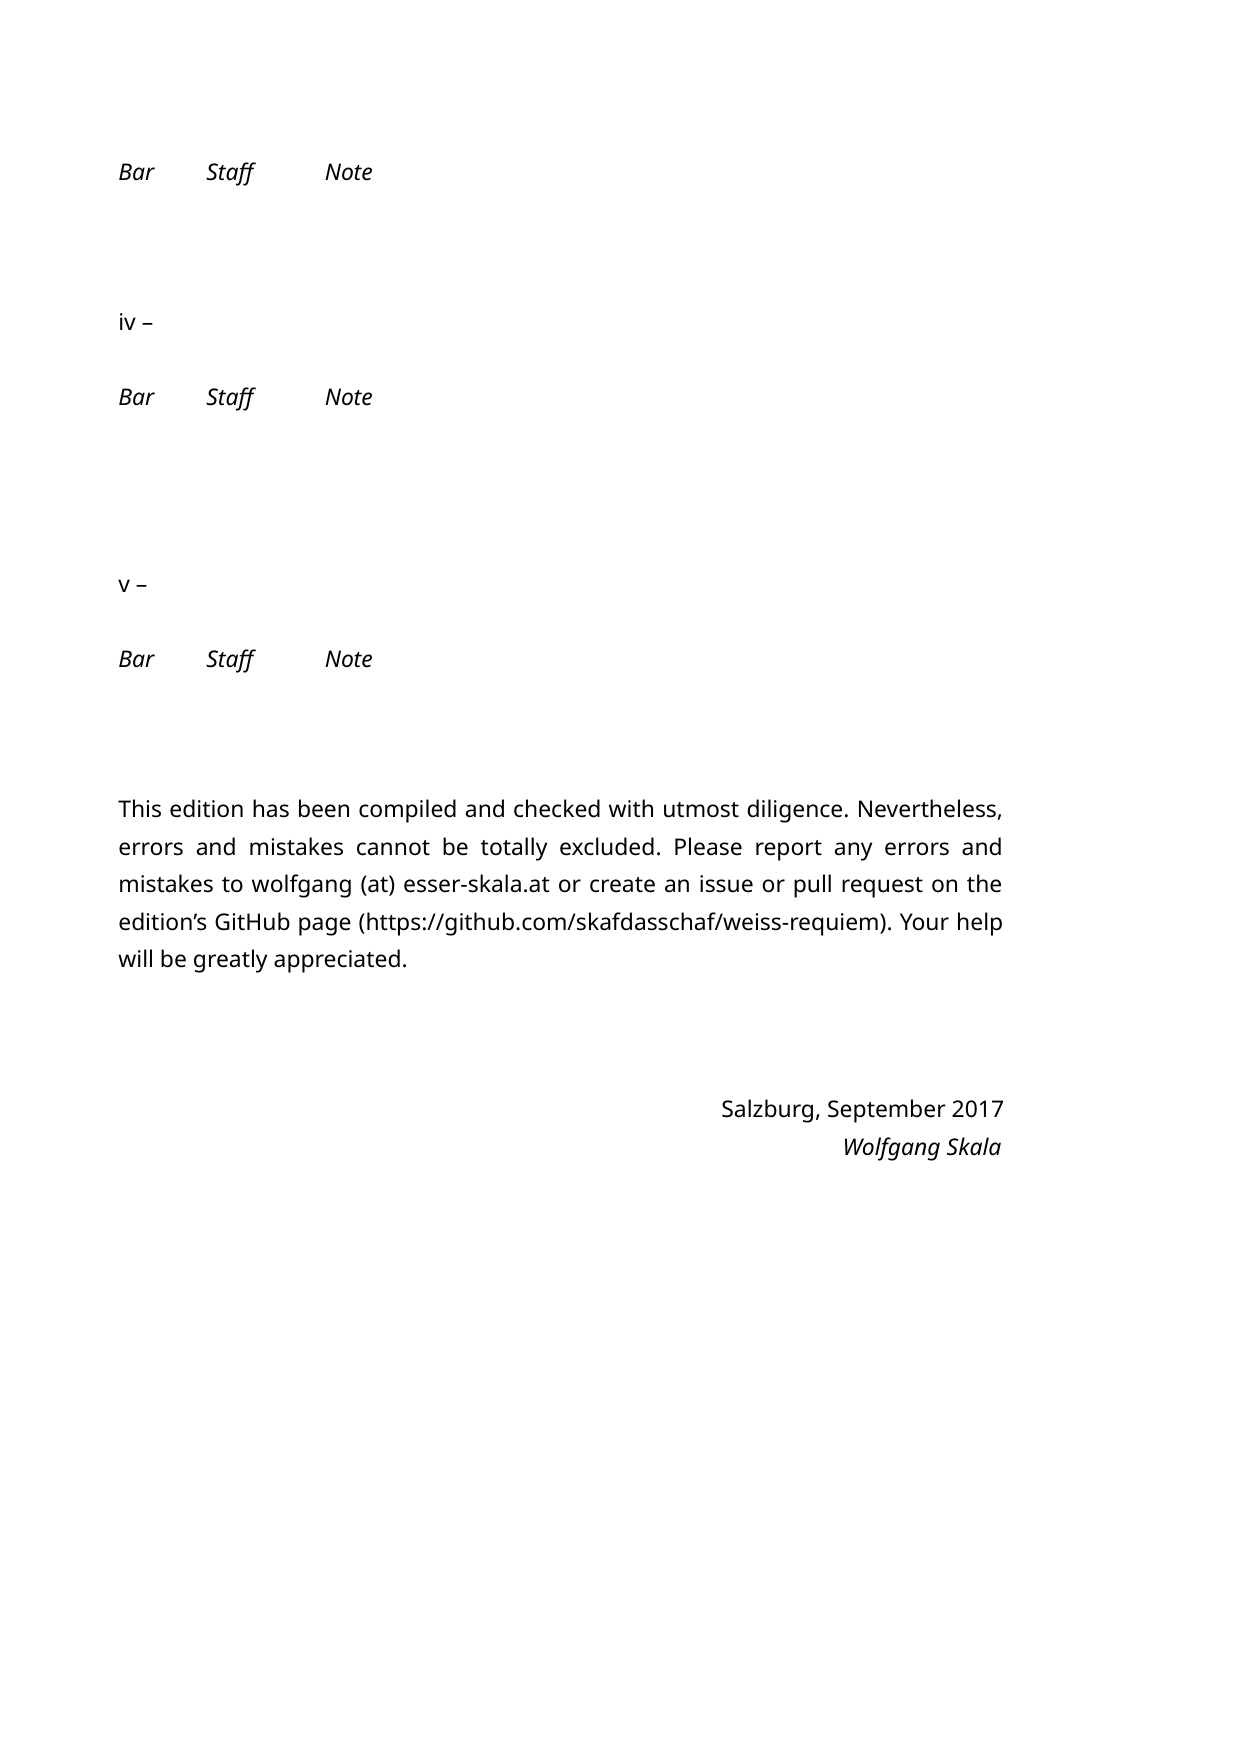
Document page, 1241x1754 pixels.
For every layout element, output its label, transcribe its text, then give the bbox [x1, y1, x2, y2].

text Bar Staff Note v – [118, 381, 1004, 599]
text Bar Staff Note iv – [118, 156, 1004, 337]
text Bar Staff Note [118, 643, 1004, 749]
text This edition has been compiled and checked with utmost diligence. Nevertheless, errors and mistakes cannot be totally excluded. Please report any errors and mistakes to wolfgang (at) esser-skala.at or create an issue or pull request on the edition’s GitHub page (https://github.com/skafdasschaf/weiss-requiem). Your help will be greatly appreciated. [118, 793, 1004, 974]
text Salzburg, September 2017 Wolfgang Skala [118, 1093, 1004, 1162]
